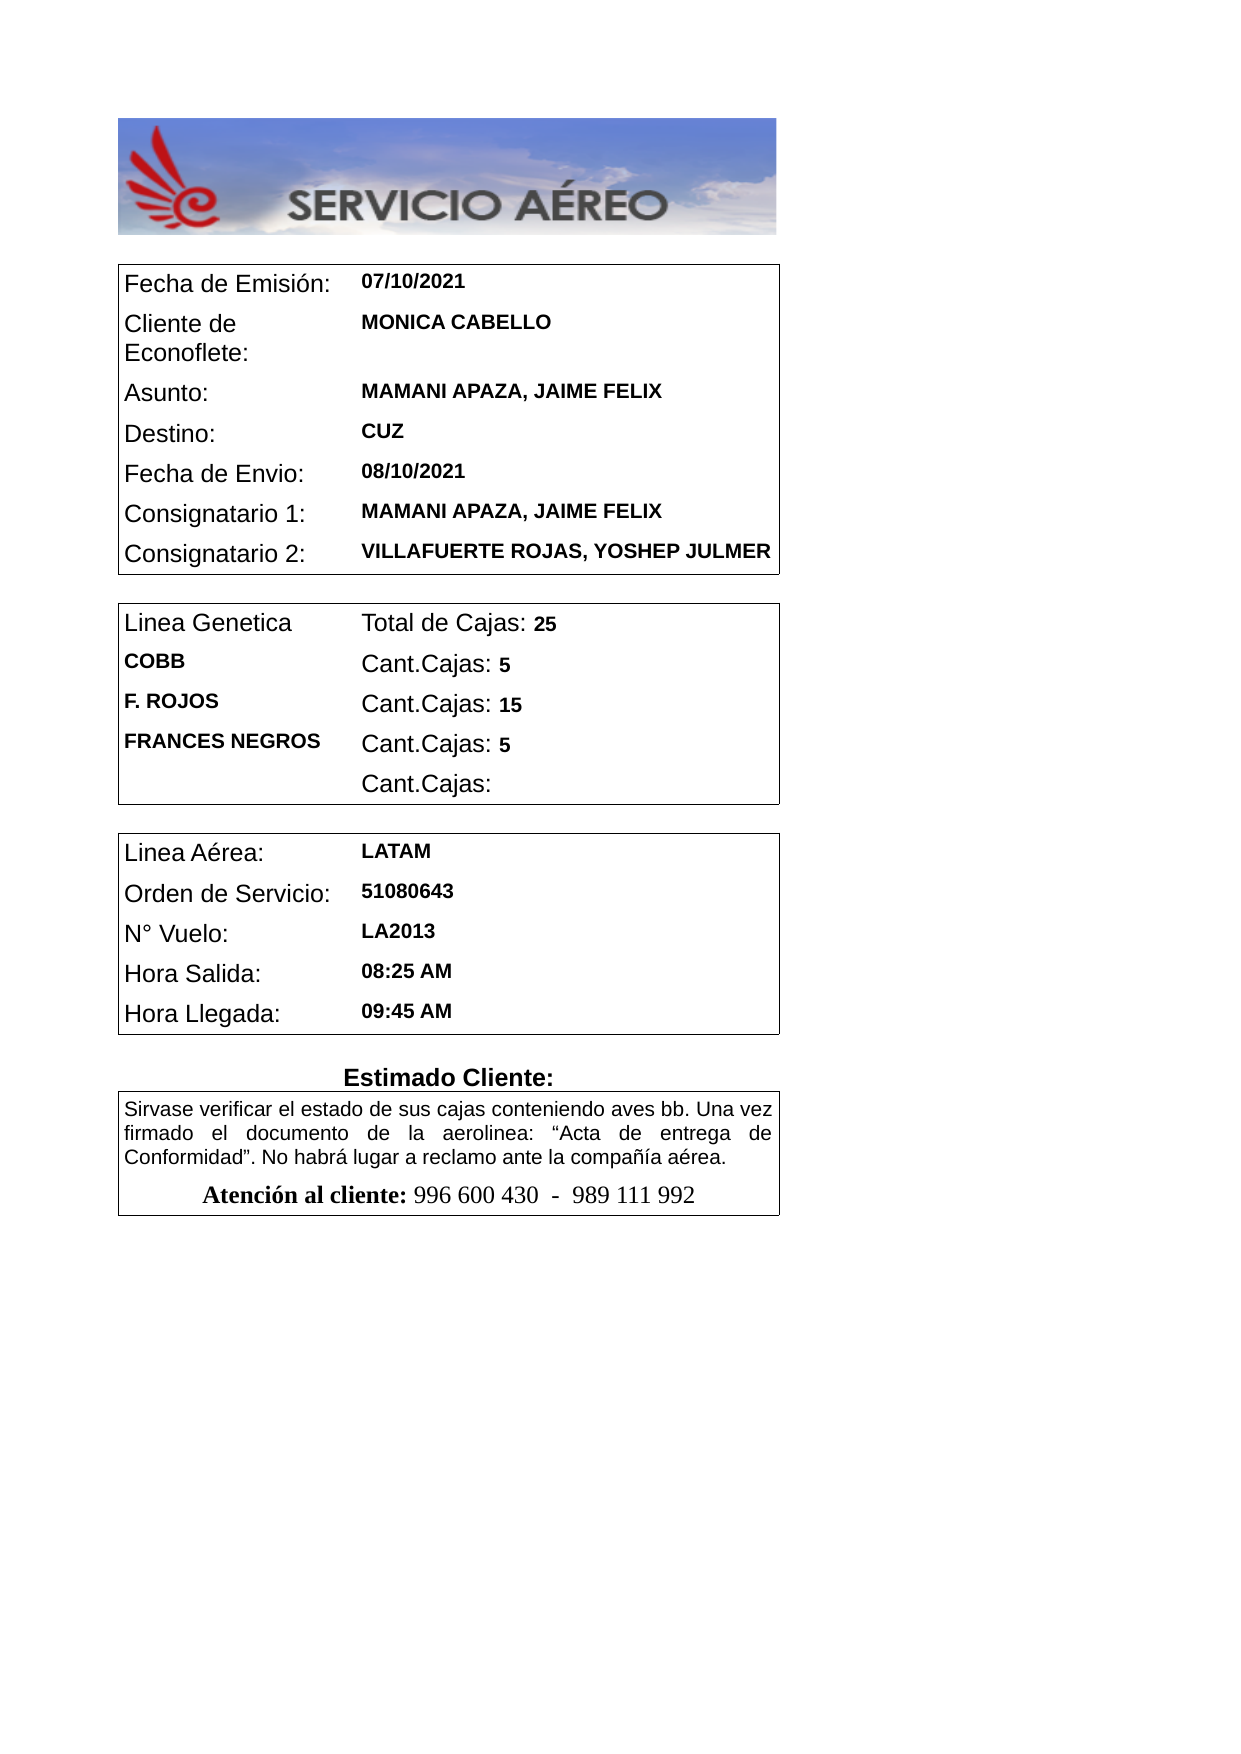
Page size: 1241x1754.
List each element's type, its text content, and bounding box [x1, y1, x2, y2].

table_cell Linea Genetica [119, 604, 356, 643]
table_cell [356, 805, 779, 833]
table_cell Consignatario 2: [119, 534, 356, 574]
table_cell Linea Aérea: [119, 834, 356, 873]
table_cell VILLAFUERTE ROJAS, YOSHEP JULMER [356, 534, 779, 574]
table_cell 08:25 AM [356, 953, 779, 993]
table_cell MAMANI APAZA, JAIME FELIX [356, 373, 779, 413]
table_cell N° Vuelo: [119, 913, 356, 953]
table_cell [356, 575, 779, 603]
table_cell MONICA CABELLO [356, 304, 779, 373]
table_cell Orden de Servicio: [119, 873, 356, 913]
table_cell Cliente de Econoflete: [119, 304, 356, 373]
table_header 07/10/2021 [356, 265, 779, 304]
table_cell Atención al cliente: 996 600 430 - 989 111 992 [119, 1175, 779, 1215]
table_cell Fecha de Envio: [119, 453, 356, 493]
table_cell LA2013 [356, 913, 779, 953]
table_cell 09:45 AM [356, 994, 779, 1034]
table_cell [118, 575, 356, 603]
table_cell COBB [119, 643, 356, 683]
table_cell [118, 805, 356, 833]
table_cell Estimado Cliente: [118, 1035, 779, 1091]
table_cell Hora Salida: [119, 953, 356, 993]
table_cell Sirvase verificar el estado de sus cajas conteniendo aves bb. Una vez firmado el documento de la aerolinea: “Acta de entrega de Conformidad”. No habrá lugar a reclamo ante la compañía aérea. [119, 1092, 779, 1175]
table_cell FRANCES NEGROS [119, 723, 356, 763]
table_cell Total de Cajas: 25 [356, 604, 779, 643]
table_cell Consignatario 1: [119, 493, 356, 533]
table_cell Cant.Cajas: 5 [356, 643, 779, 683]
table_cell CUZ [356, 413, 779, 453]
table_cell Destino: [119, 413, 356, 453]
table_cell Hora Llegada: [119, 994, 356, 1034]
table_cell [119, 764, 356, 804]
table_cell 08/10/2021 [356, 453, 779, 493]
table_cell Cant.Cajas: 5 [356, 723, 779, 763]
table_header Fecha de Emisión: [119, 265, 356, 304]
table_cell Asunto: [119, 373, 356, 413]
table_cell 51080643 [356, 873, 779, 913]
table_cell Cant.Cajas: 15 [356, 683, 779, 723]
table_cell Cant.Cajas: [356, 764, 779, 804]
table_cell MAMANI APAZA, JAIME FELIX [356, 493, 779, 533]
table_cell LATAM [356, 834, 779, 873]
table_cell F. ROJOS [119, 683, 356, 723]
picture [118, 118, 777, 235]
